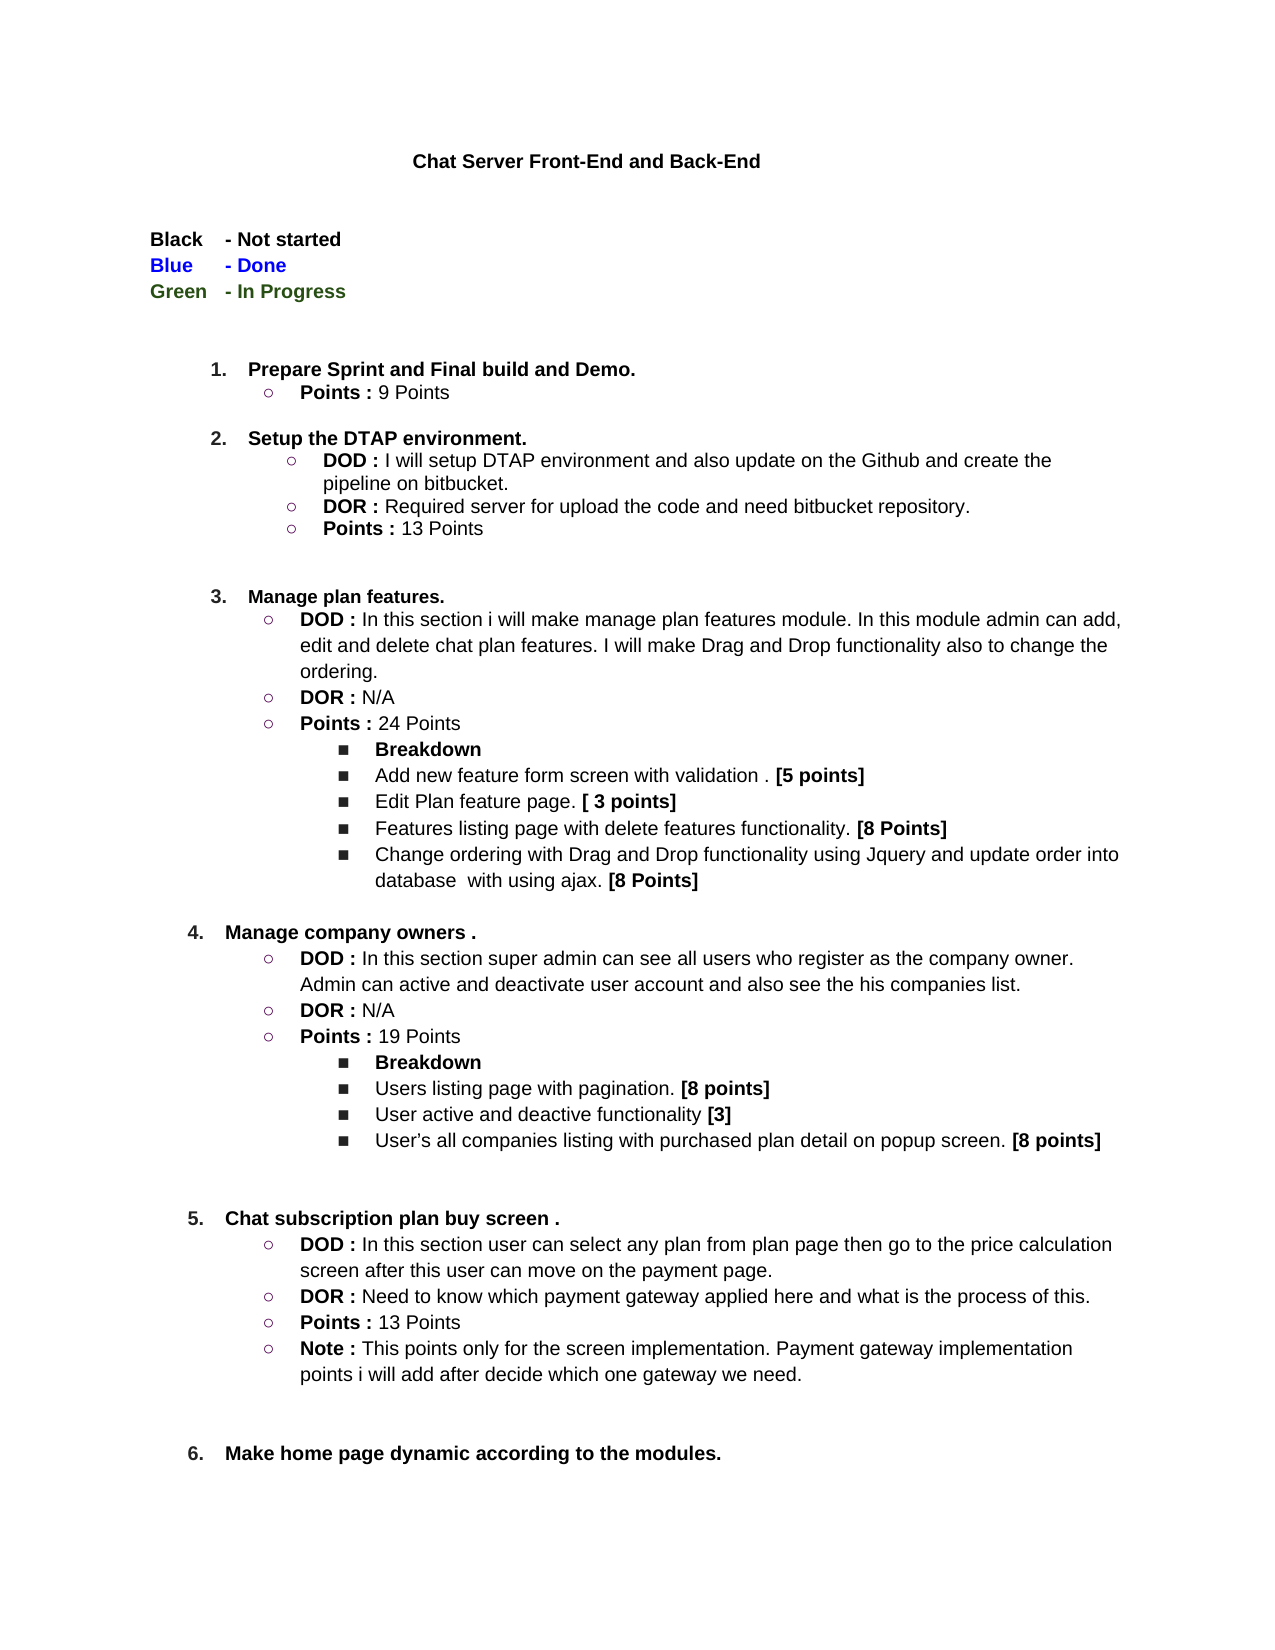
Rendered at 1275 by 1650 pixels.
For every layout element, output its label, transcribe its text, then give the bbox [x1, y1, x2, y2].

list Chat subscription plan buy screen . [187, 1207, 1125, 1230]
list User active and deactive functionality [3] [337, 1103, 1125, 1126]
text Blue - Done [150, 254, 1125, 277]
list DOR : Need to know which payment gateway applied here and what is the process of this. [262, 1285, 1125, 1308]
text Green - In Progress [150, 280, 1125, 303]
list Points : 13 Points [262, 1311, 1125, 1334]
list Change ordering with Drag and Drop functionality using Jquery and update order into database with using ajax. [8 Points] [337, 842, 1125, 891]
list Add new feature form screen with validation . [5 points] [337, 764, 1125, 787]
list Prepare Sprint and Final build and Demo. [210, 358, 1125, 381]
list DOR : Required server for upload the code and need bitbucket repository. [285, 494, 1125, 517]
list Make home page dynamic according to the modules. [187, 1441, 1125, 1464]
list Manage company owners . [187, 921, 1125, 943]
list Edit Plan feature page. [ 3 points] [337, 790, 1125, 813]
list Points : 13 Points [285, 517, 1125, 540]
list DOR : N/A [262, 686, 1125, 709]
text Chat Server Front-End and Back-End [150, 150, 1125, 173]
list DOD : I will setup DTAP environment and also update on the Github and create the pipeline on bitbucket. [285, 449, 1125, 494]
list Setup the DTAP environment. [210, 426, 1125, 449]
list Points : 19 Points [262, 1025, 1125, 1047]
list Users listing page with pagination. [8 points] [337, 1077, 1125, 1099]
list Features listing page with delete features functionality. [8 Points] [337, 816, 1125, 839]
list Breakdown [337, 738, 1125, 761]
list Note : This points only for the screen implementation. Payment gateway implementation points i will add after decide which one gateway we need. [262, 1337, 1125, 1386]
list User’s all companies listing with purchased plan detail on popup screen. [8 points] [337, 1129, 1125, 1152]
list DOD : In this section i will make manage plan features module. In this module admin can add, edit and delete chat plan features. I will make Drag and Drop functionality also to change the ordering. [262, 608, 1125, 683]
text Black - Not started [150, 228, 1125, 251]
list DOD : In this section user can select any plan from plan page then go to the price calculation screen after this user can move on the payment page. [262, 1233, 1125, 1282]
list Points : 9 Points [262, 381, 1125, 404]
list Breakdown [337, 1051, 1125, 1073]
list DOR : N/A [262, 999, 1125, 1021]
list Manage plan features. [210, 585, 1125, 608]
list DOD : In this section super admin can see all users who register as the company owner. Admin can active and deactivate user account and also see the his companies list. [262, 947, 1125, 995]
list Points : 24 Points [262, 712, 1125, 735]
